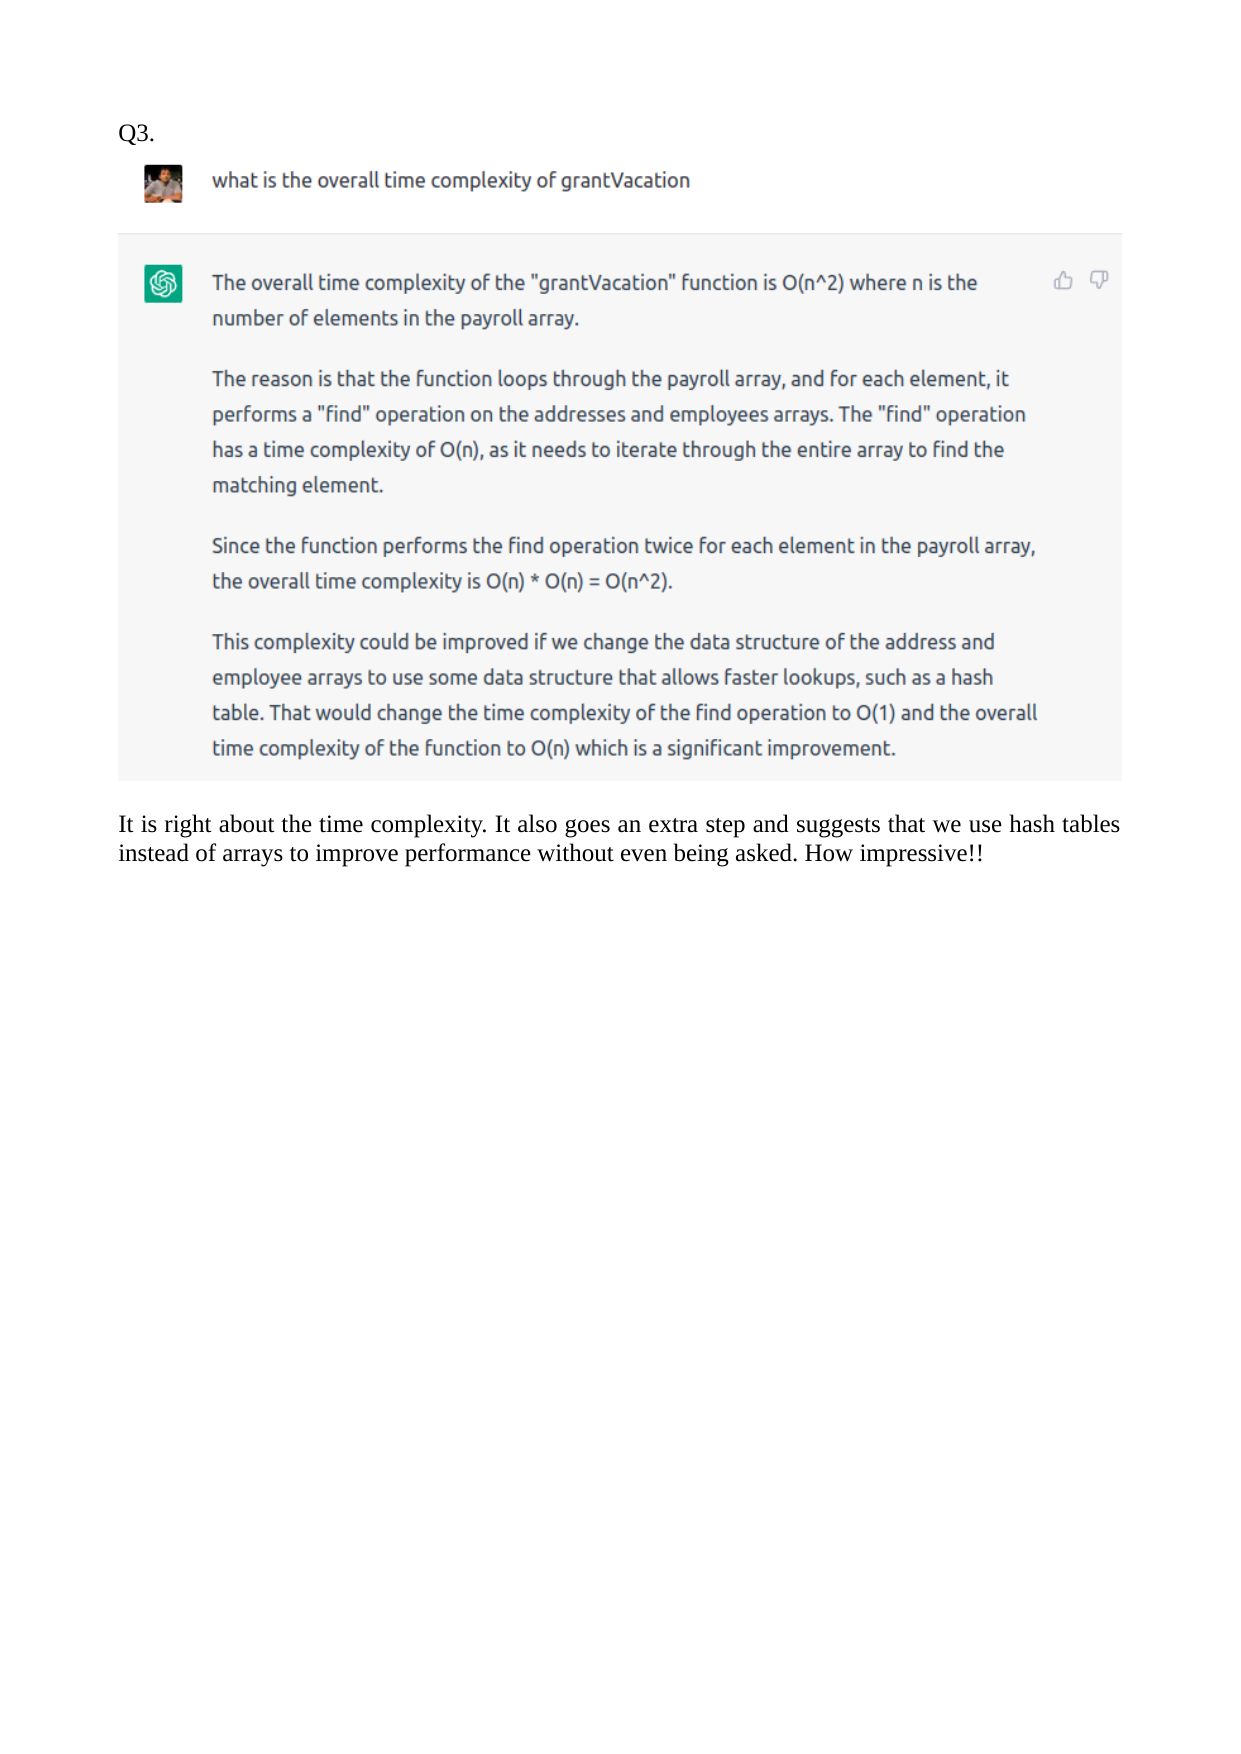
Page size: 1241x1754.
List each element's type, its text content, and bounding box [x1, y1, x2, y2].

text It is right about the time complexity. It also goes an extra step and suggests that we use hash tables instead of arrays to improve performance without even being asked. How impressive!! [118, 809, 1122, 867]
text Q3. [118, 118, 1122, 146]
picture [118, 146, 1123, 781]
